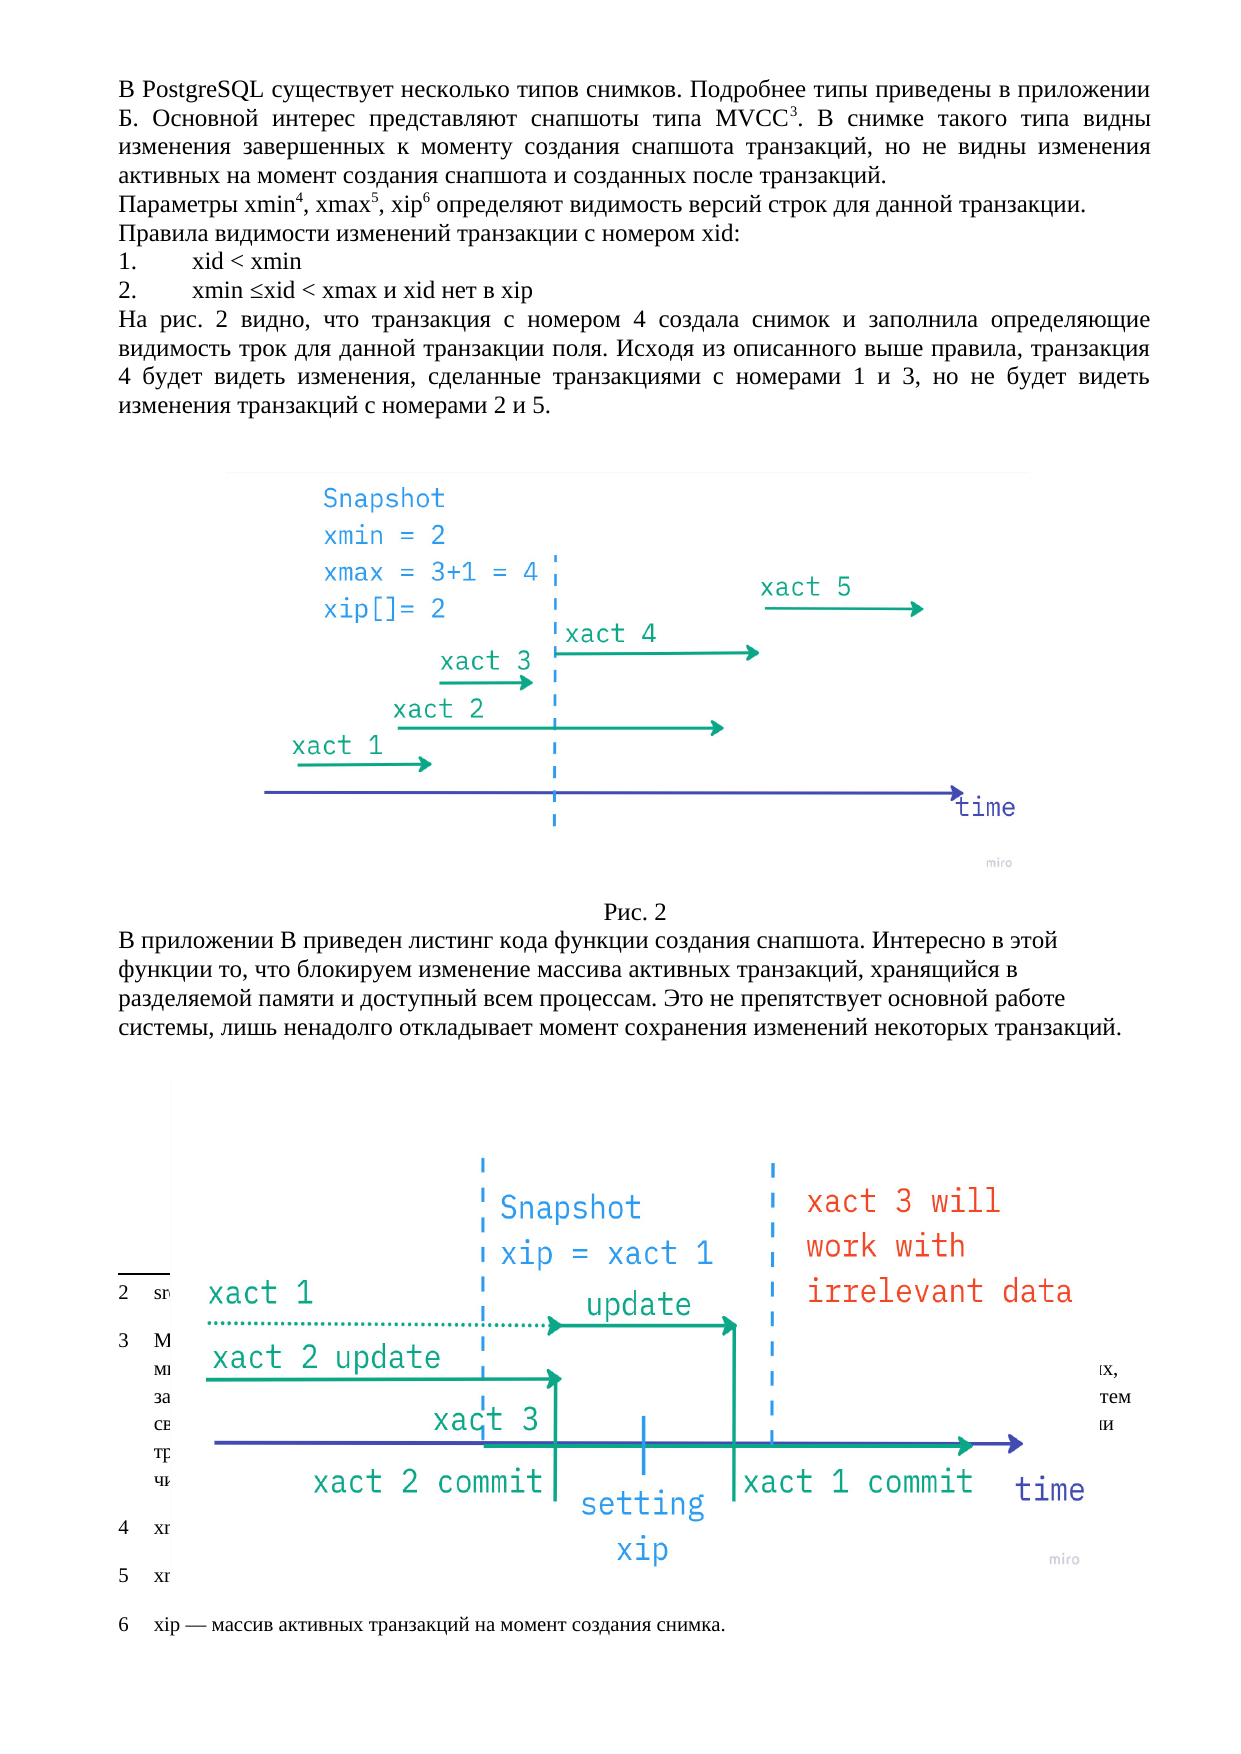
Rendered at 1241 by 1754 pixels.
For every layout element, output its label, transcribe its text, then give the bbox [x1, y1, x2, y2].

text src/include/utils/snapshot.h [118, 1280, 170, 1304]
picture [226, 472, 1030, 886]
text В PostgreSQL существует несколько типов снимков. Подробнее типы приведены в приложении Б. Основной интерес представляют снапшоты типа MVCC. В снимке такого типа видны изменения завершенных к моменту создания снапшота транзакций, но не видны изменения активных на момент создания снапшота и созданных после транзакций. [118, 74, 1152, 189]
picture [170, 1076, 1100, 1588]
text Правила видимости изменений транзакции с номером xid: [118, 218, 1152, 246]
text В приложении В приведен листинг кода функции создания снапшота. Интересно в этой функции то, что блокируем изменение массива активных транзакций, хранящийся в разделяемой памяти и доступный всем процессам. Это не препятствует основной работе системы, лишь ненадолго откладывает момент сохранения изменений некоторых транзакций. [118, 925, 1152, 1040]
text xip — массив активных транзакций на момент создания снимка. [118, 1612, 1152, 1636]
text src/include/utils/snapshot.h [1100, 1280, 1152, 1304]
text 2. xmin ≤xid < xmax и xid нет в xip [118, 275, 1152, 304]
text На рис. 2 видно, что транзакция с номером 4 создала снимок и заполнила определяющие видимость трок для данной транзакции поля. Исходя из описанного выше правила, транзакция 4 будет видеть изменения, сделанные транзакциями с номерами 1 и 3, но не будет видеть изменения транзакций с номерами 2 и 5. [118, 304, 1152, 419]
text Рис. 2 [118, 897, 1152, 925]
text 1. xid < xmin [118, 246, 1152, 275]
text Параметры xmin, xmax, xip определяют видимость версий строк для данной транзакции. [118, 189, 1152, 218]
